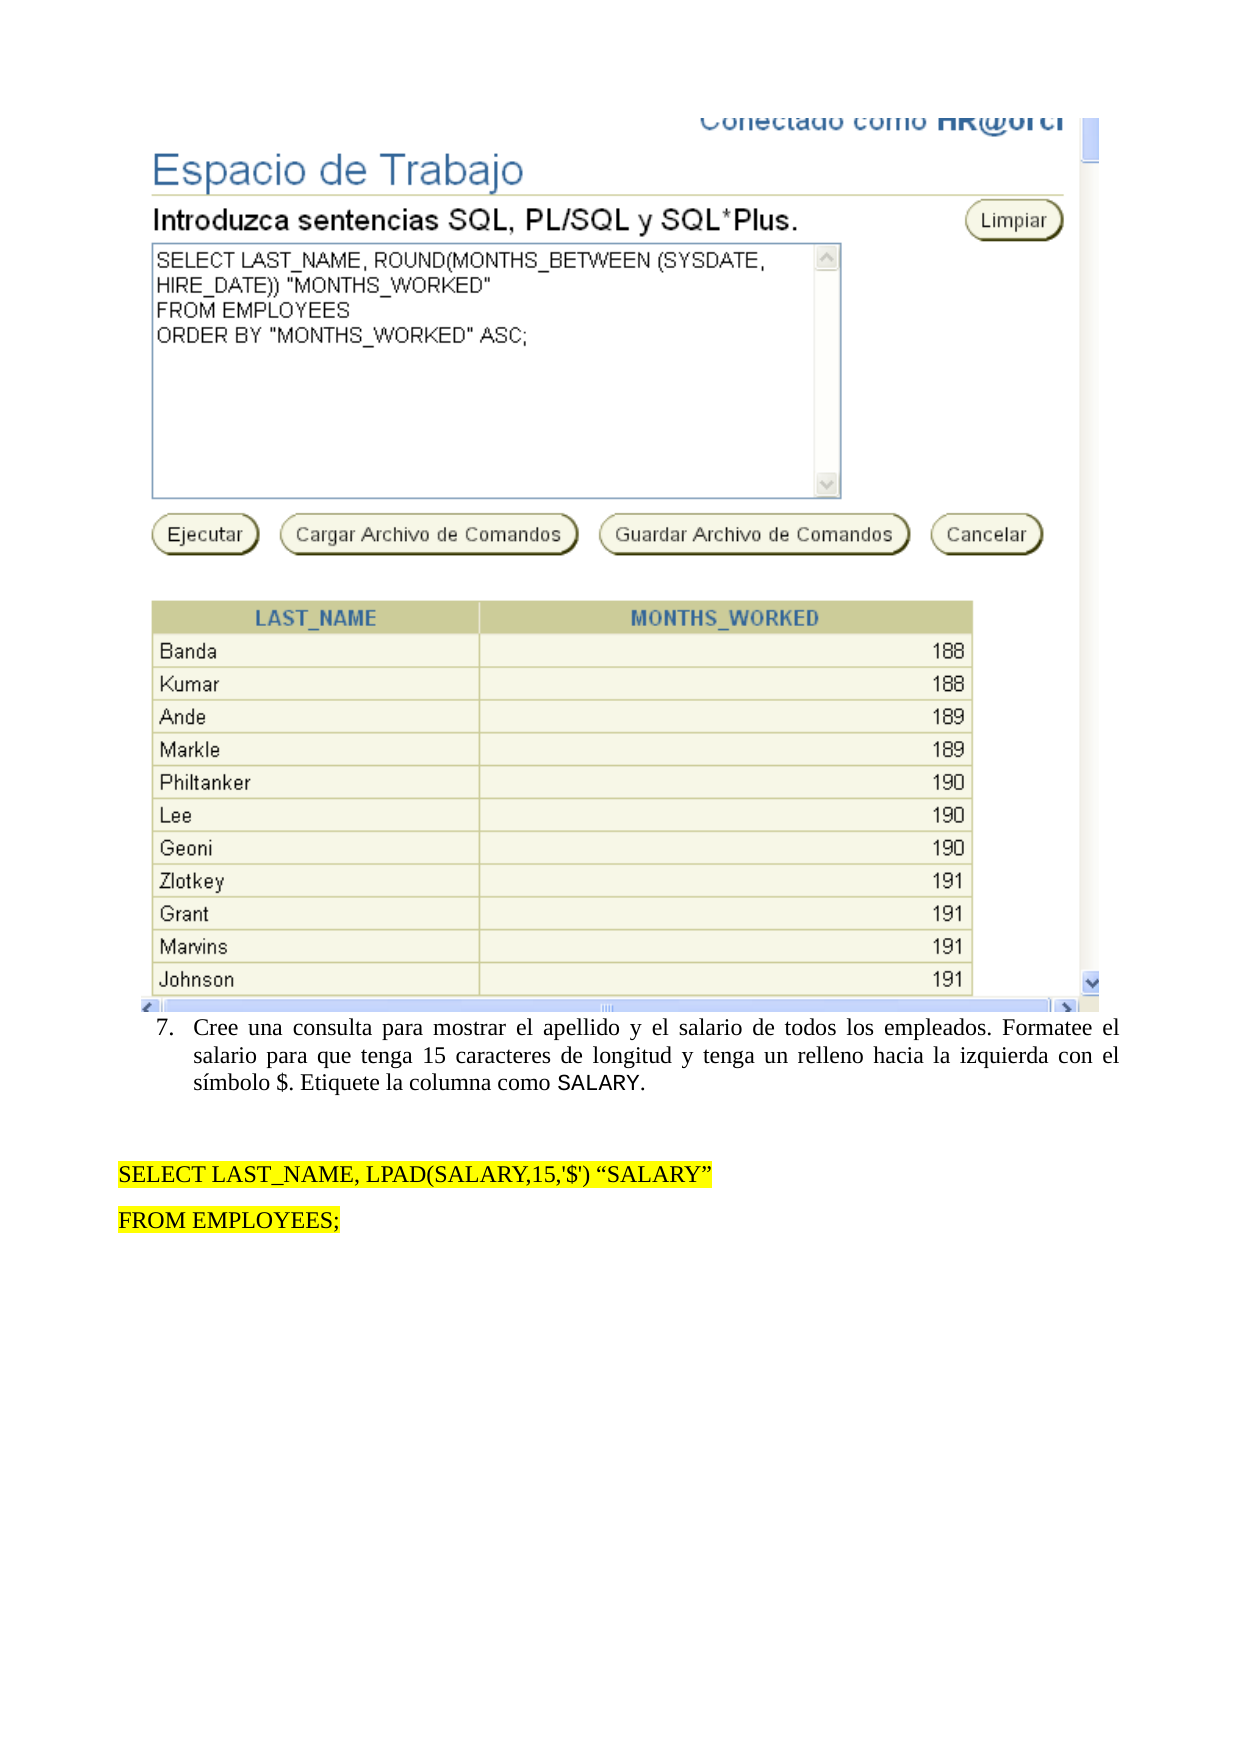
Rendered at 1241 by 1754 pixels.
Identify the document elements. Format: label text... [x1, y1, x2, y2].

picture [141, 118, 1099, 1012]
text SELECT LAST_NAME, LPAD(SALARY,15,'$') “SALARY” [118, 1161, 1122, 1188]
list Cree una consulta para mostrar el apellido y el salario de todos los empleados. Formatee el salario para que tenga 15 caracteres de longitud y tenga un relleno hacia la izquierda con el símbolo $. Etiquete la columna como SALARY. [156, 740, 1122, 1097]
text FROM EMPLOYEES; [118, 1206, 1122, 1233]
